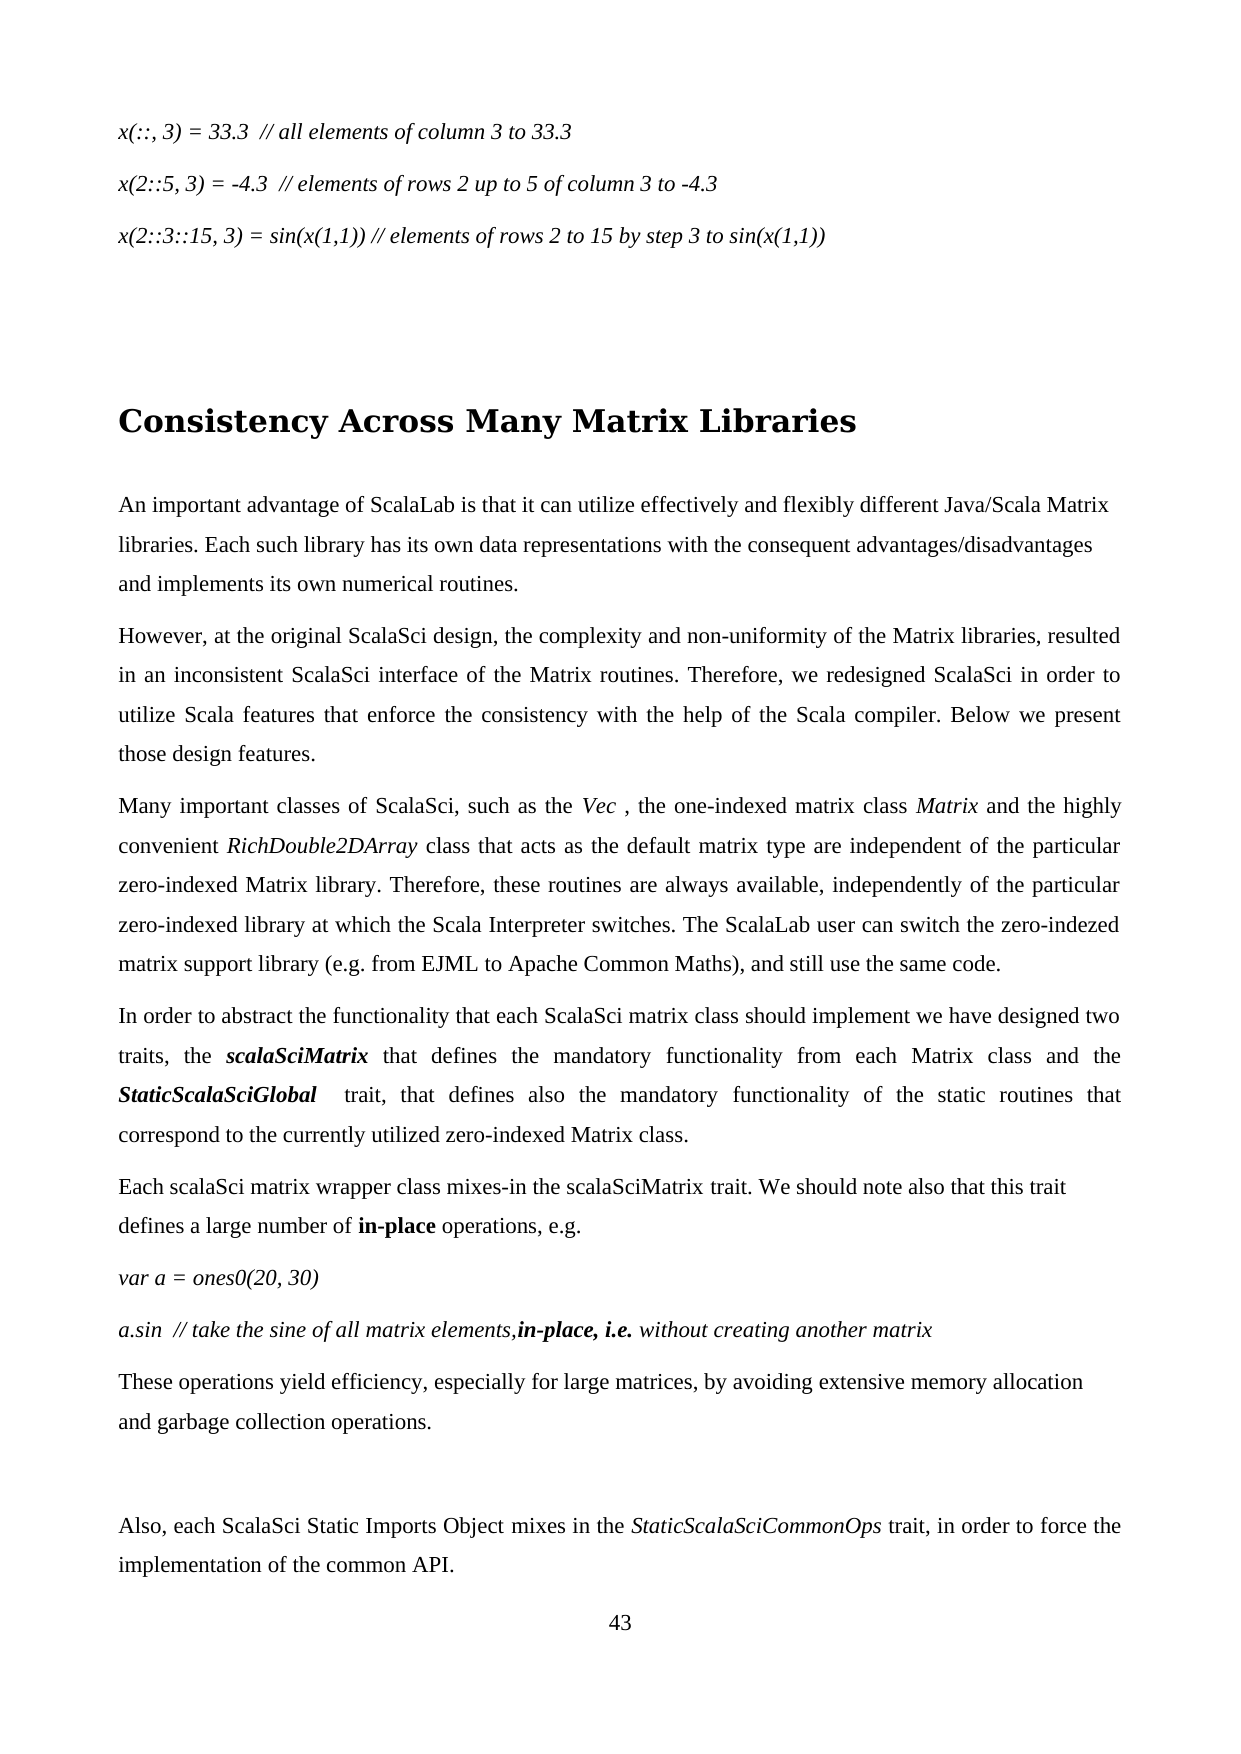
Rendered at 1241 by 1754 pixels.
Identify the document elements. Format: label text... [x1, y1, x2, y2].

text Also, each ScalaSci Static Imports Object mixes in the StaticScalaSciCommonOps trait, in order to force the implementation of the common API. [118, 1512, 1122, 1577]
text Each scalaSci matrix wrapper class mixes-in the scalaSciMatrix trait. We should note also that this trait defines a large number of in-place operations, e.g. [118, 1173, 1122, 1239]
text x(::, 3) = 33.3 // all elements of column 3 to 33.3 [118, 118, 1122, 144]
text x(2::5, 3) = -4.3 // elements of rows 2 up to 5 of column 3 to -4.3 [118, 170, 1122, 196]
subtitle Consistency Across Many Matrix Libraries [118, 403, 1122, 440]
text These operations yield efficiency, especially for large matrices, by avoiding extensive memory allocation and garbage collection operations. [118, 1368, 1122, 1434]
text However, at the original ScalaSci design, the complexity and non-uniformity of the Matrix libraries, resulted in an inconsistent ScalaSci interface of the Matrix routines. Therefore, we redesigned ScalaSci in order to utilize Scala features that enforce the consistency with the help of the Scala compiler. Below we present those design features. [118, 622, 1122, 767]
text var a = ones0(20, 30) [118, 1264, 1122, 1291]
text Many important classes of ScalaSci, such as the Vec , the one-indexed matrix class Matrix and the highly convenient RichDouble2DArray class that acts as the default matrix type are independent of the particular zero-indexed Matrix library. Therefore, these routines are always available, independently of the particular zero-indexed library at which the Scala Interpreter switches. The ScalaLab user can switch the zero-indezed matrix support library (e.g. from EJML to Apache Common Maths), and still use the same code. [118, 792, 1122, 977]
text a.sin // take the sine of all matrix elements,in-place, i.e. without creating another matrix [118, 1316, 1122, 1343]
text x(2::3::15, 3) = sin(x(1,1)) // elements of rows 2 to 15 by step 3 to sin(x(1,1)) [118, 222, 1122, 248]
text An important advantage of ScalaLab is that it can utilize effectively and flexibly different Java/Scala Matrix libraries. Each such library has its own data representations with the consequent advantages/disadvantages and implements its own numerical routines. [118, 491, 1122, 596]
text In order to abstract the functionality that each ScalaSci matrix class should implement we have designed two traits, the scalaSciMatrix that defines the mandatory functionality from each Matrix class and the StaticScalaSciGlobal trait, that defines also the mandatory functionality of the static routines that correspond to the currently utilized zero-indexed Matrix class. [118, 1002, 1122, 1147]
